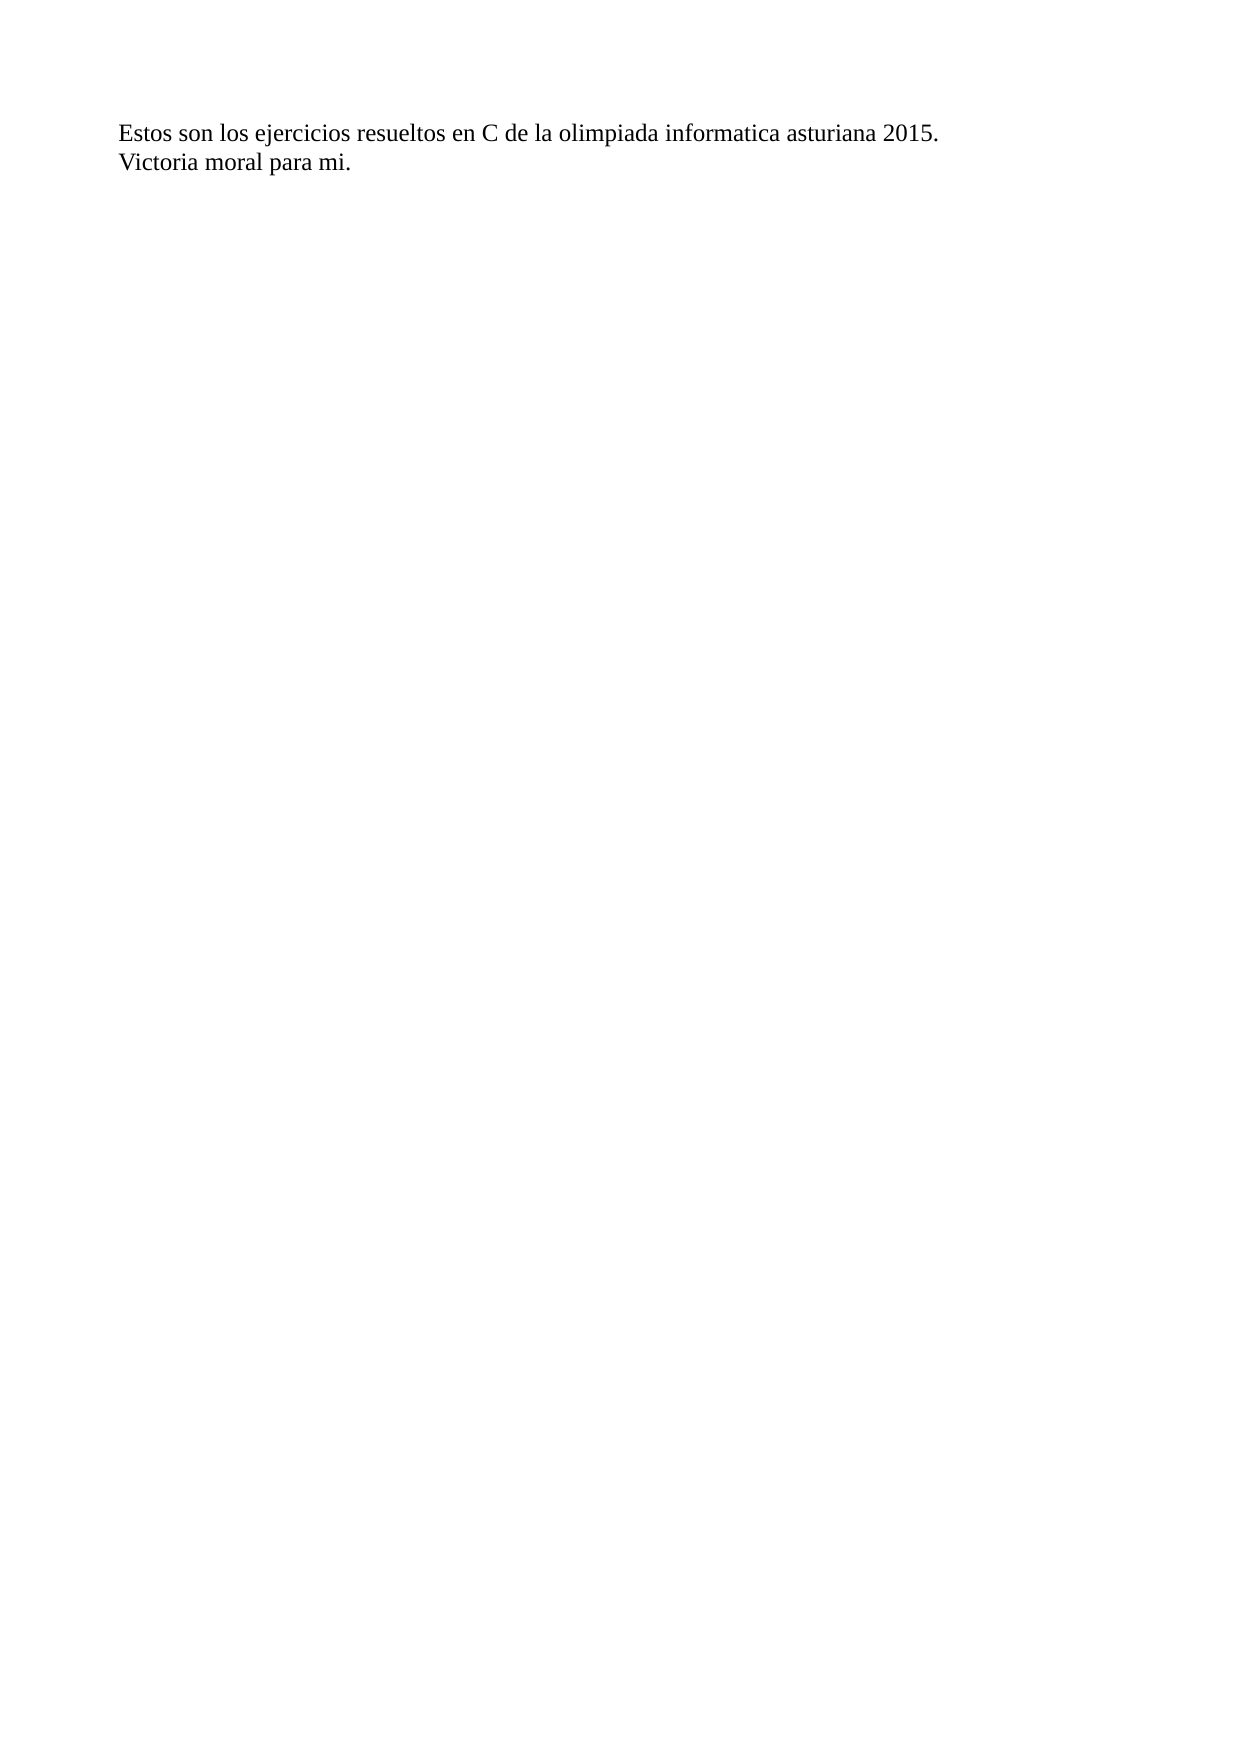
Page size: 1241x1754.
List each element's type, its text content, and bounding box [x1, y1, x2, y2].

text Estos son los ejercicios resueltos en C de la olimpiada informatica asturiana 2015. [118, 118, 1122, 147]
text Victoria moral para mi. [118, 147, 1122, 176]
